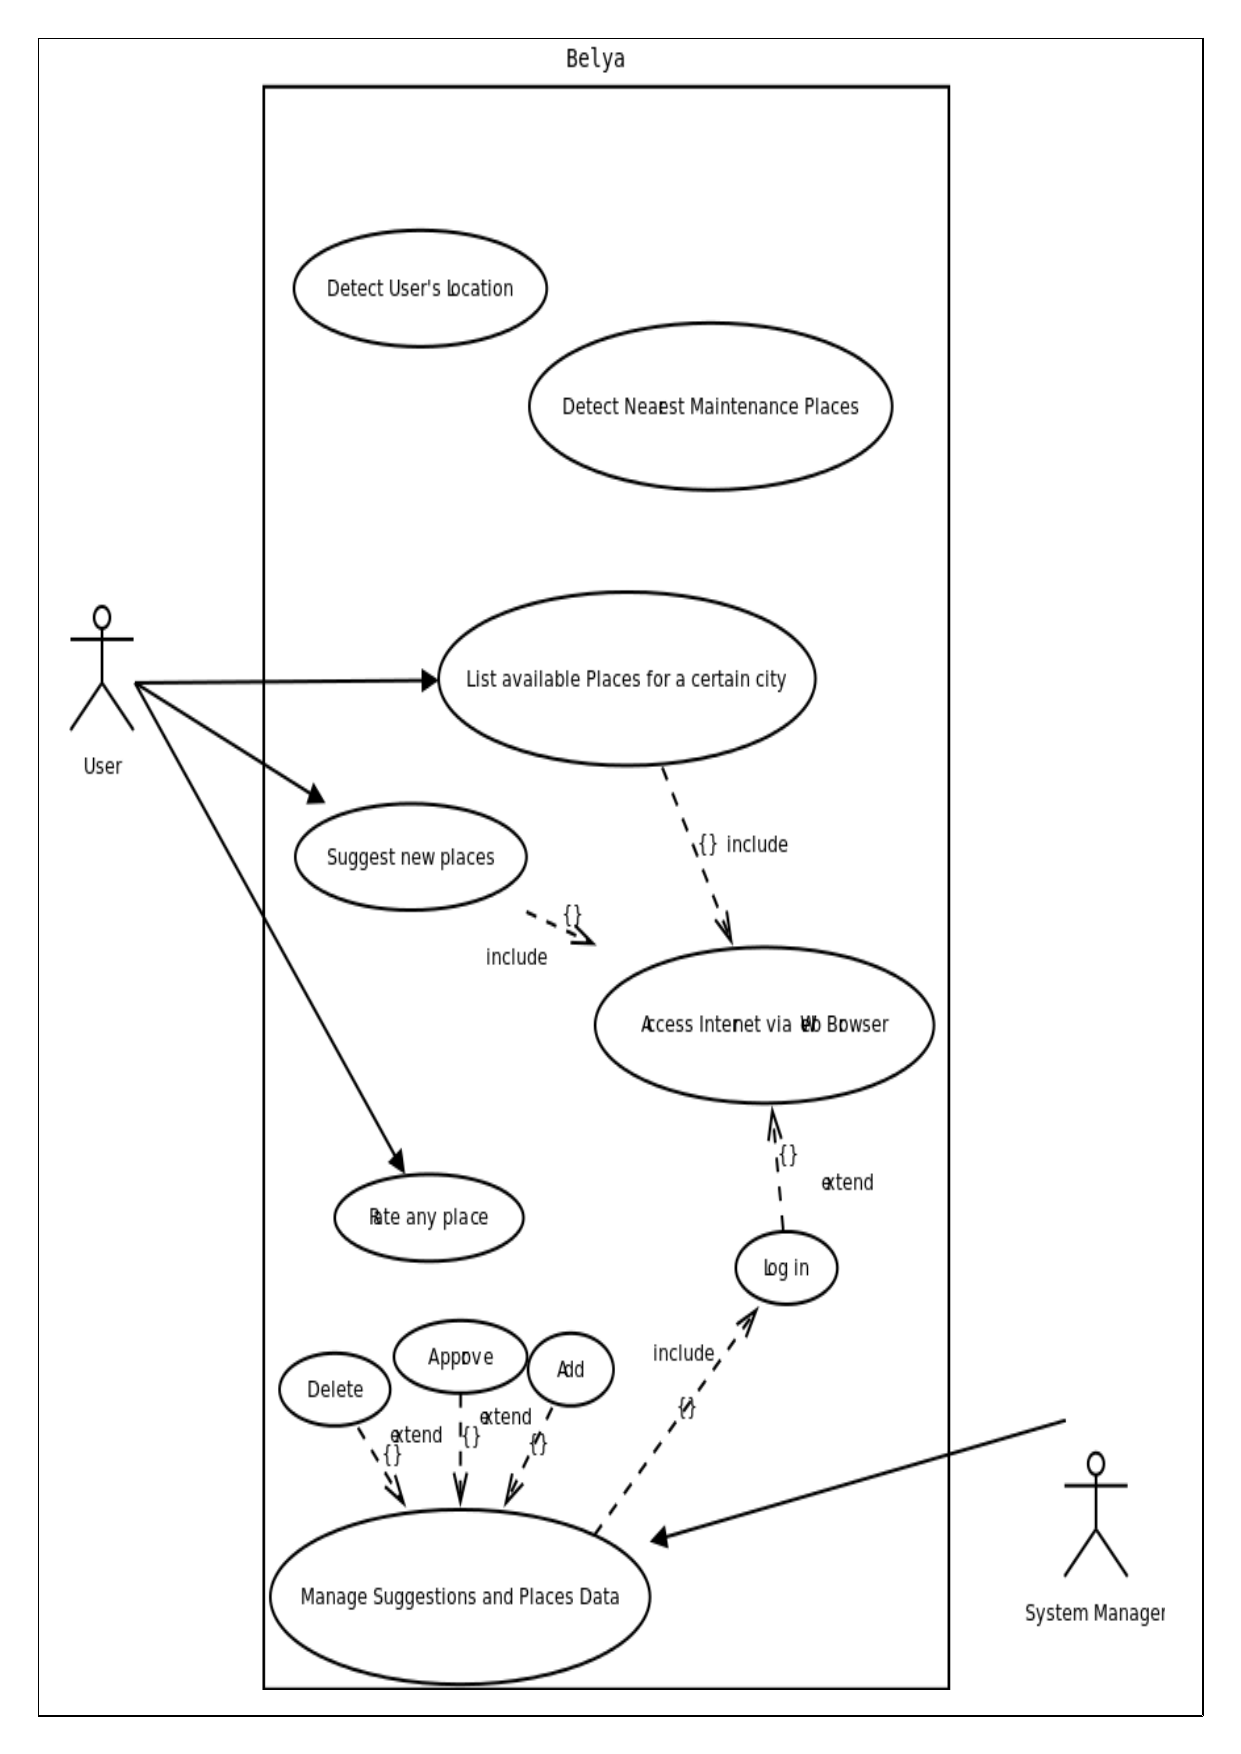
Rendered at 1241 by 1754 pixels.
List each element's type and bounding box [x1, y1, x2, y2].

picture [68, 42, 1165, 1690]
